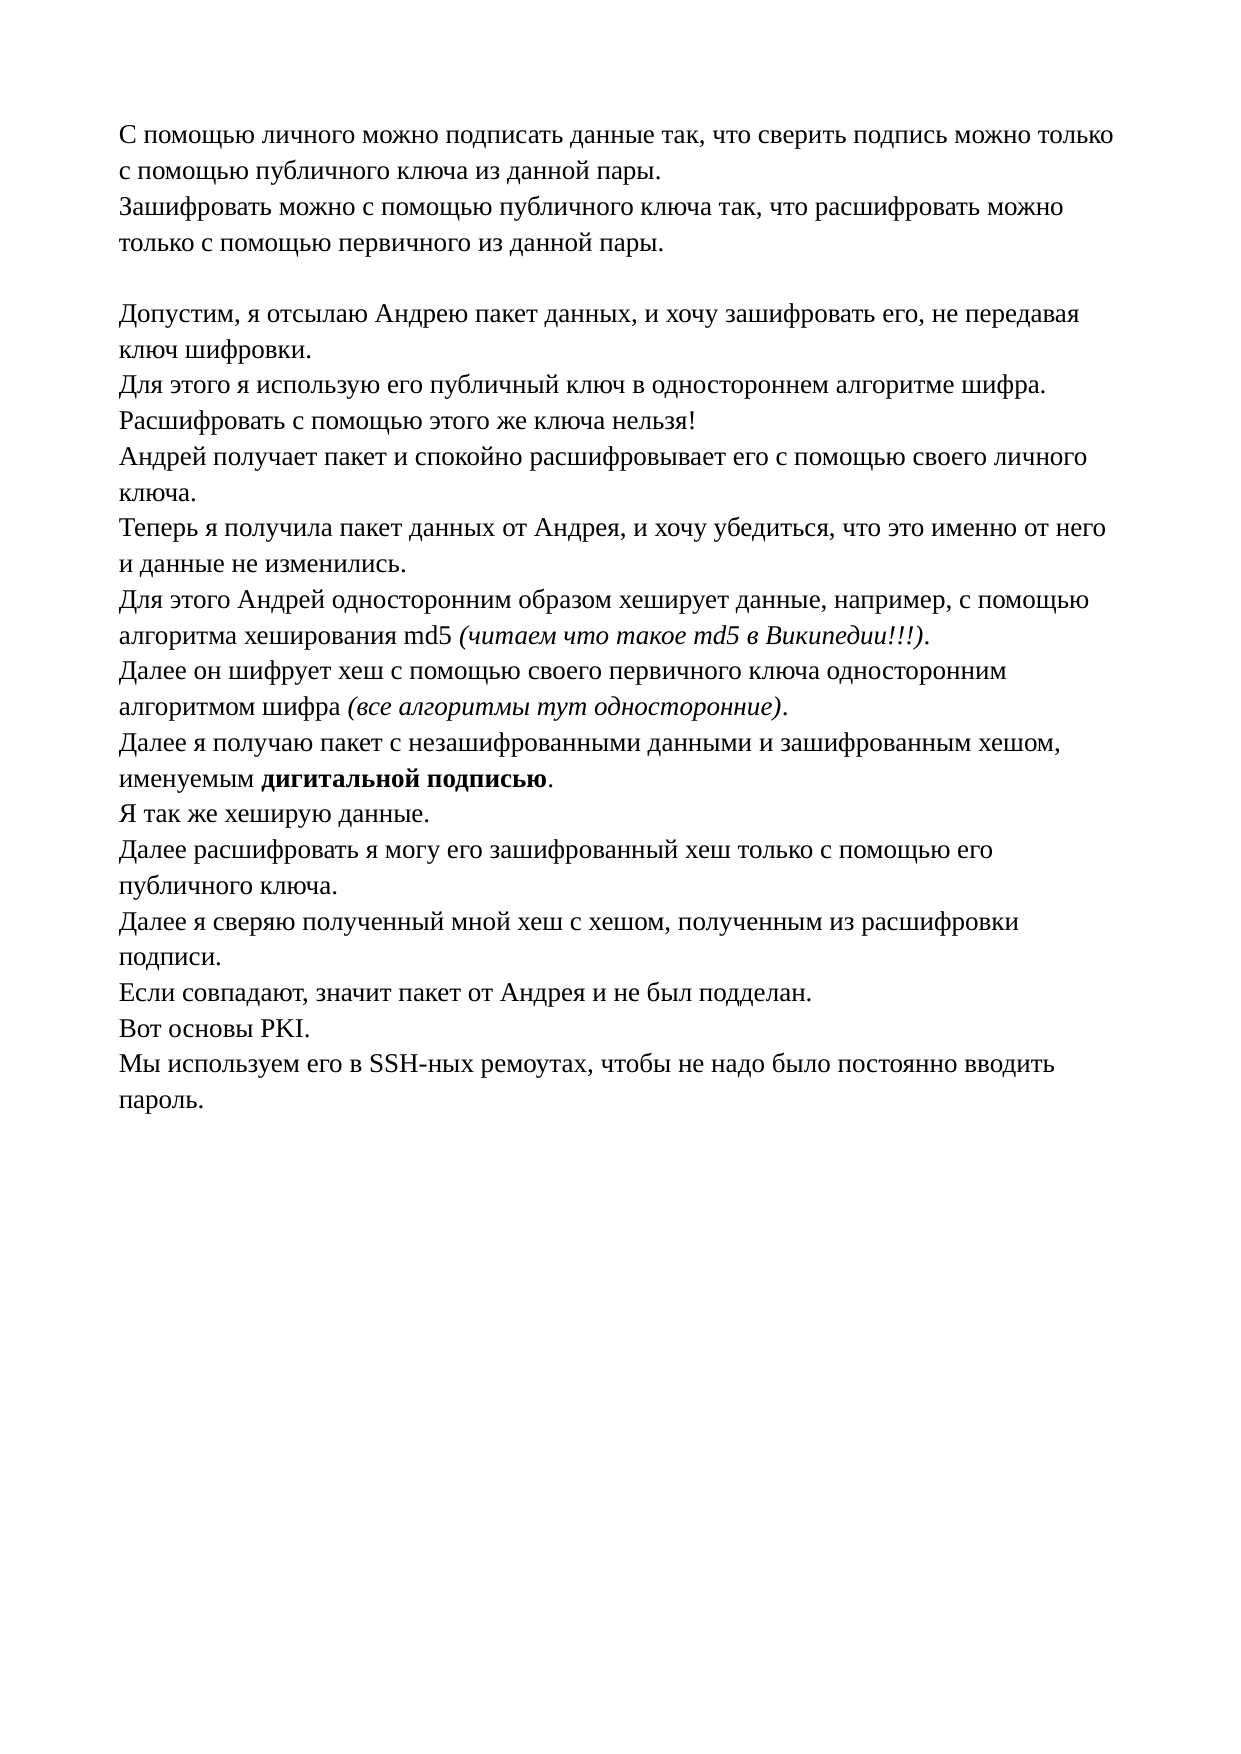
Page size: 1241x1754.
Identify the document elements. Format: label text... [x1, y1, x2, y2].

text Я так же хеширую данные. [118, 797, 1122, 828]
text Зашифровать можно с помощью публичного ключа так, что расшифровать можно только с помощью первичного из данной пары. [118, 190, 1122, 257]
text Для этого Андрей односторонним образом хеширует данные, например, с помощью алгоритма хеширования md5 (читаем что такое md5 в Википедии!!!). [118, 583, 1122, 650]
text Допустим, я отсылаю Андрею пакет данных, и хочу зашифровать его, не передавая ключ шифровки. [118, 297, 1122, 364]
text Если совпадают, значит пакет от Андрея и не был подделан. [118, 976, 1122, 1007]
text Далее я получаю пакет с незашифрованными данными и зашифрованным хешом, именуемым дигитальной подписью. [118, 726, 1122, 793]
text Далее расшифровать я могу его зашифрованный хеш только с помощью его публичного ключа. [118, 833, 1122, 900]
text Андрей получает пакет и спокойно расшифровывает его с помощью своего личного ключа. [118, 440, 1122, 507]
text Для этого я использую его публичный ключ в одностороннем алгоритме шифра. [118, 369, 1122, 400]
text С помощью личного можно подписать данные так, что сверить подпись можно только с помощью публичного ключа из данной пары. [118, 118, 1122, 185]
text Расшифровать с помощью этого же ключа нельзя! [118, 404, 1122, 436]
text Далее он шифрует хеш с помощью своего первичного ключа односторонним алгоритмом шифра (все алгоритмы тут односторонние). [118, 654, 1122, 721]
text Мы используем его в SSH-ных ремоутах, чтобы не надо было постоянно вводить пароль. [118, 1047, 1122, 1114]
text Далее я сверяю полученный мной хеш с хешом, полученным из расшифровки подписи. [118, 904, 1122, 971]
text Теперь я получила пакет данных от Андрея, и хочу убедиться, что это именно от него и данные не изменились. [118, 512, 1122, 578]
text Вот основы PKI. [118, 1012, 1122, 1043]
